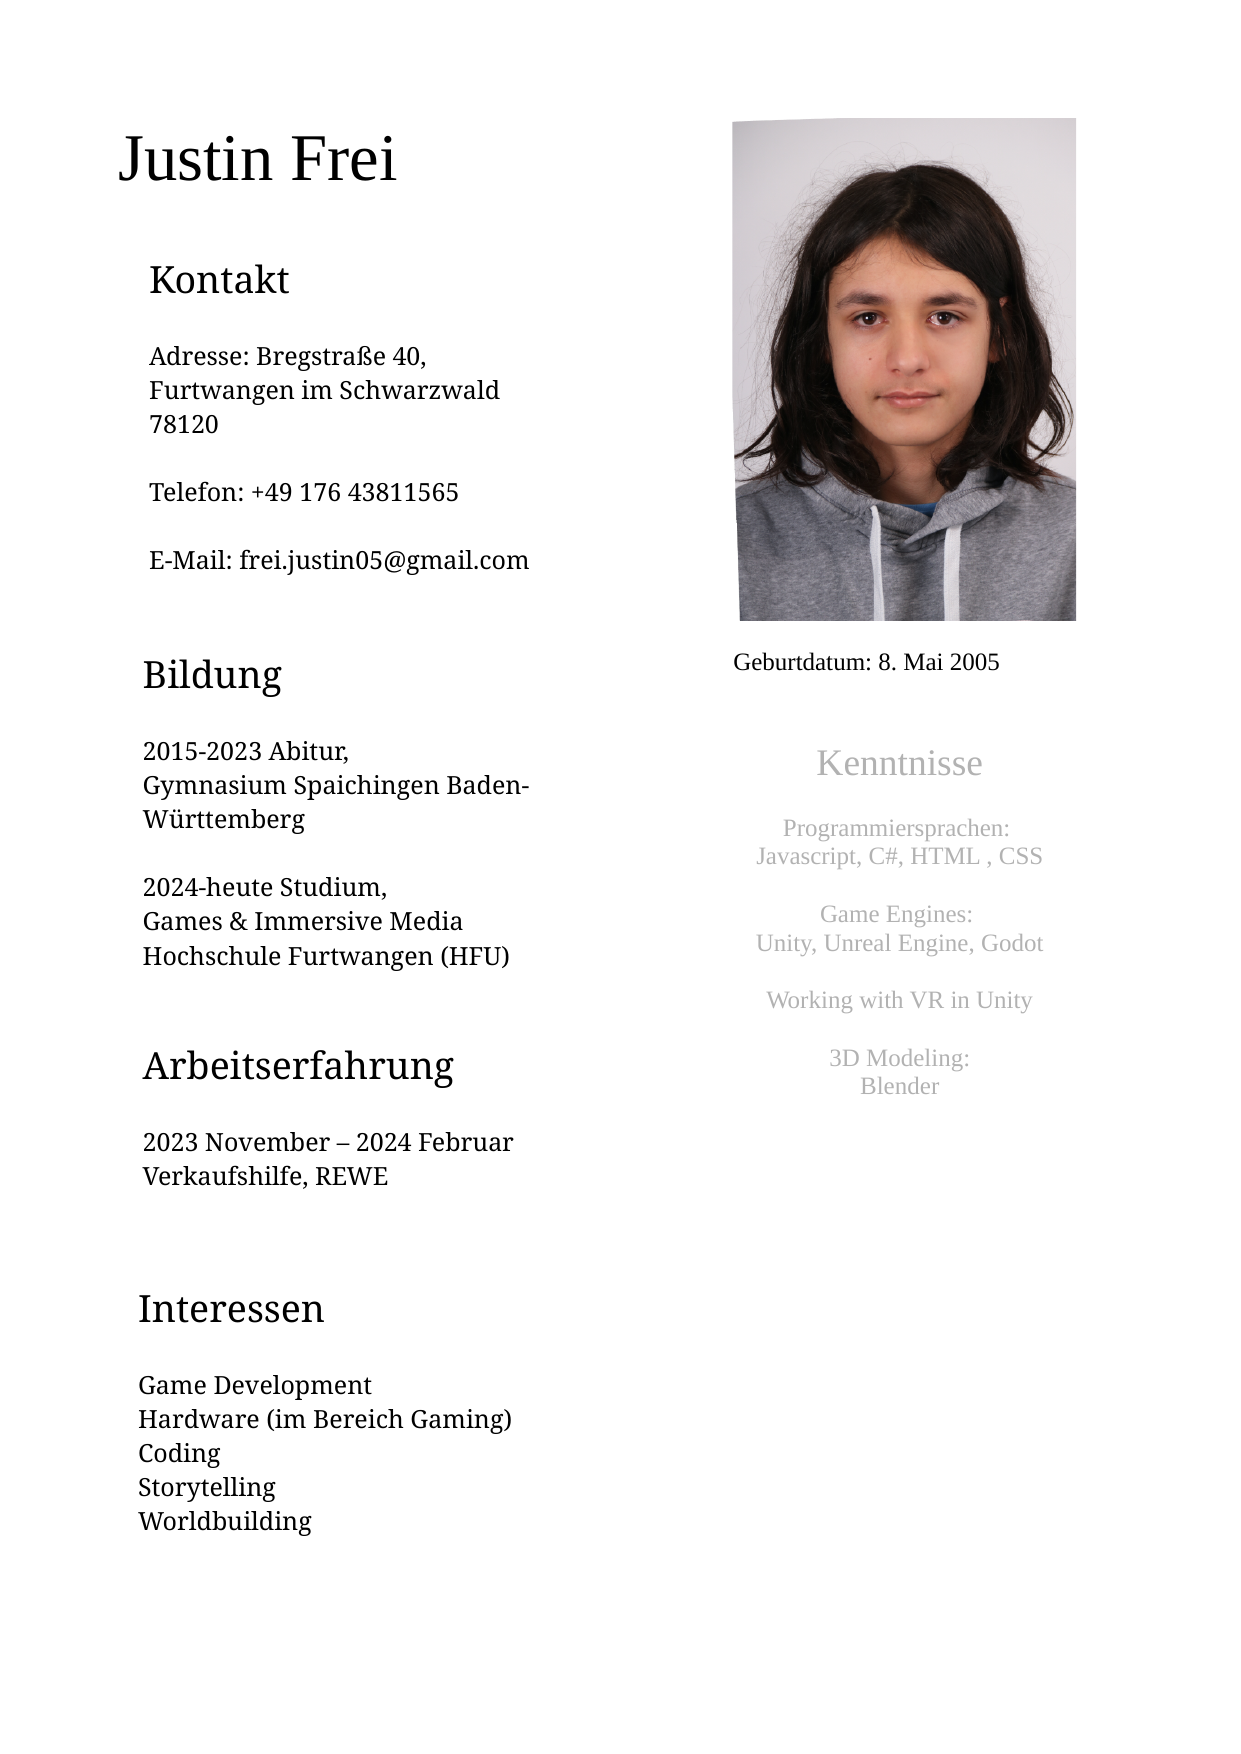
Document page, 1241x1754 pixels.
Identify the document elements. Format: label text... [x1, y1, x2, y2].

picture [732, 118, 1077, 621]
text [1077, 118, 1122, 195]
text Justin Frei [118, 118, 732, 195]
